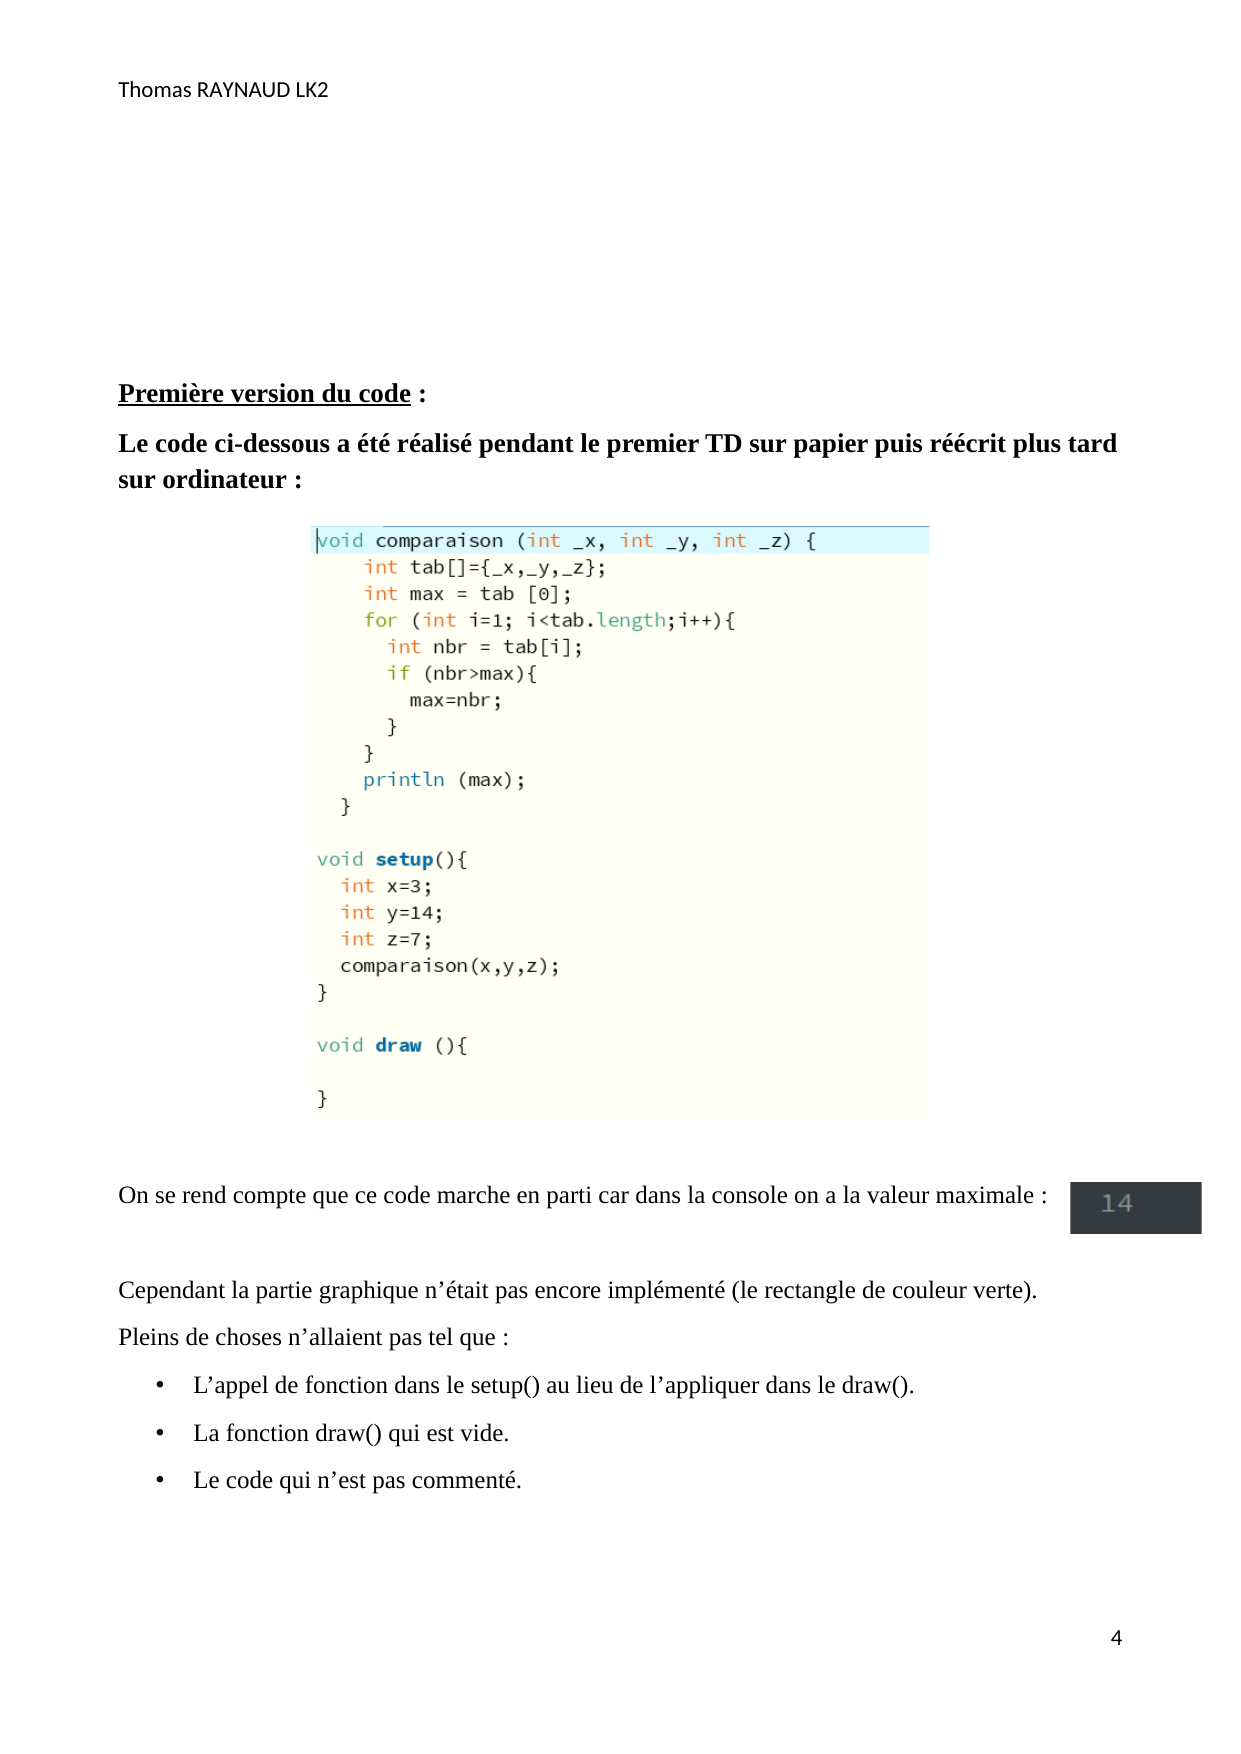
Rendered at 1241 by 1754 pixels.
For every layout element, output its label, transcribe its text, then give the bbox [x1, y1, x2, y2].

text On se rend compte que ce code marche en parti car dans la console on a la valeur maximale : [118, 1180, 1122, 1208]
text Le code ci-dessous a été réalisé pendant le premier TD sur papier puis réécrit plus tard sur ordinateur : [118, 427, 1122, 494]
text Première version du code : [118, 377, 1122, 408]
list La fonction draw() qui est vide. [156, 1418, 1122, 1446]
text Pleins de choses n’allaient pas tel que : [118, 1322, 1122, 1351]
text Cependant la partie graphique n’était pas encore implémenté (le rectangle de couleur verte). [118, 1275, 1122, 1304]
list Le code qui n’est pas commenté. [156, 1465, 1122, 1494]
list L’appel de fonction dans le setup() au lieu de l’appliquer dans le draw(). [156, 1370, 1122, 1399]
